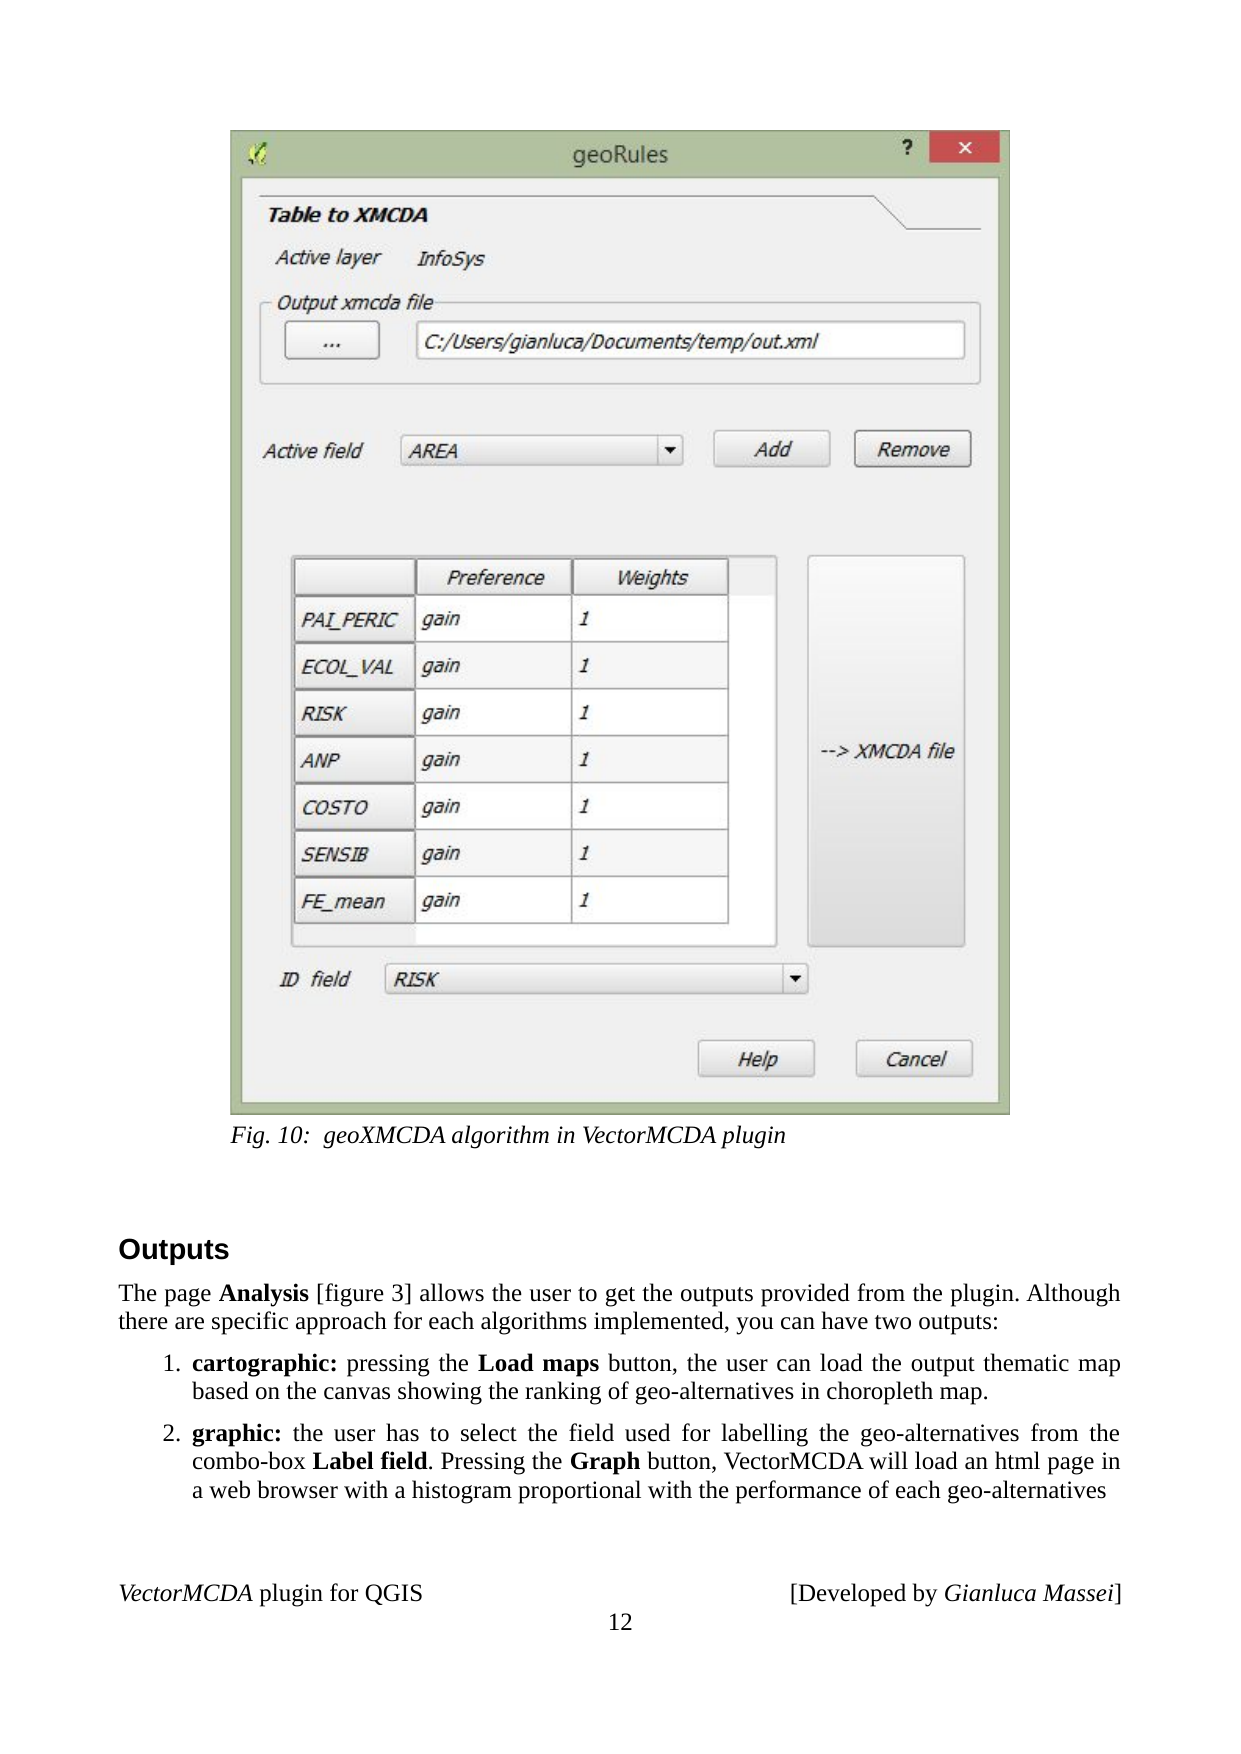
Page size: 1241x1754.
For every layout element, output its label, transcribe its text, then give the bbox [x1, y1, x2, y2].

picture [230, 130, 1010, 1115]
list cartographic: pressing the Load maps button, the user can load the output thematic map based on the canvas showing the ranking of geo-alternatives in choropleth map. [162, 1348, 1122, 1405]
text Fig. 10: geoXMCDA algorithm in VectorMCDA plugin [230, 1115, 1010, 1149]
text The page Analysis [figure 3] allows the user to get the outputs provided from the plugin. Although there are specific approach for each algorithms implemented, you can have two outputs: [118, 1278, 1122, 1335]
list graphic: the user has to select the field used for labelling the geo-alternatives from the combo-box Label field. Pressing the Graph button, VectorMCDA will load an html page in a web browser with a histogram proportional with the performance of each geo-alternatives [162, 1418, 1122, 1504]
subtitle Outputs [118, 1232, 1122, 1265]
